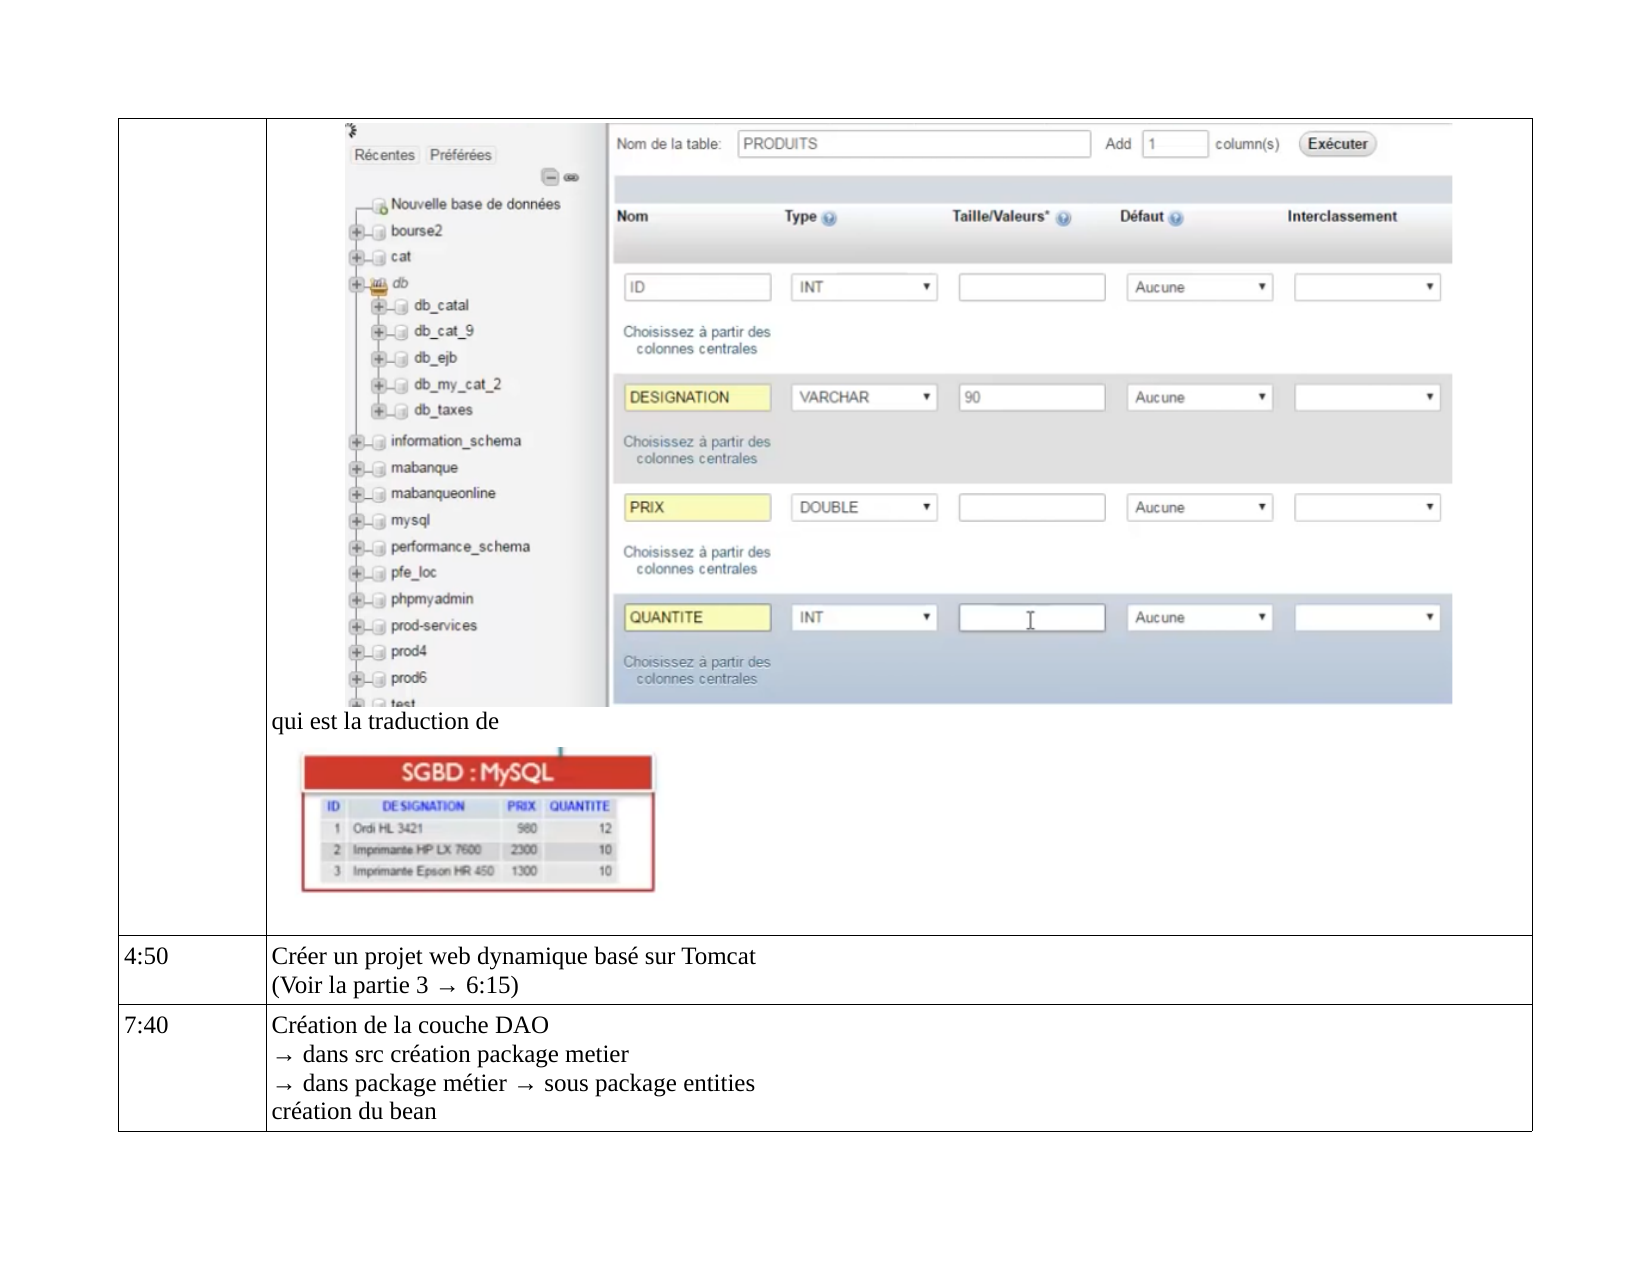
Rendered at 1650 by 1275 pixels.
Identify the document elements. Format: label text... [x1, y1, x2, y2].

table_cell qui est la traduction de [267, 119, 1532, 935]
picture [345, 123, 1453, 707]
table_cell [119, 119, 266, 935]
picture [294, 747, 665, 901]
table_cell Créer un projet web dynamique basé sur Tomcat (Voir la partie 3 → 6:15) [267, 936, 1532, 1004]
table_cell Création de la couche DAO → dans src création package metier → dans package métier → sous package entities création du bean [267, 1005, 1532, 1131]
table_cell 7:40 [119, 1005, 266, 1131]
table_cell 4:50 [119, 936, 266, 1004]
